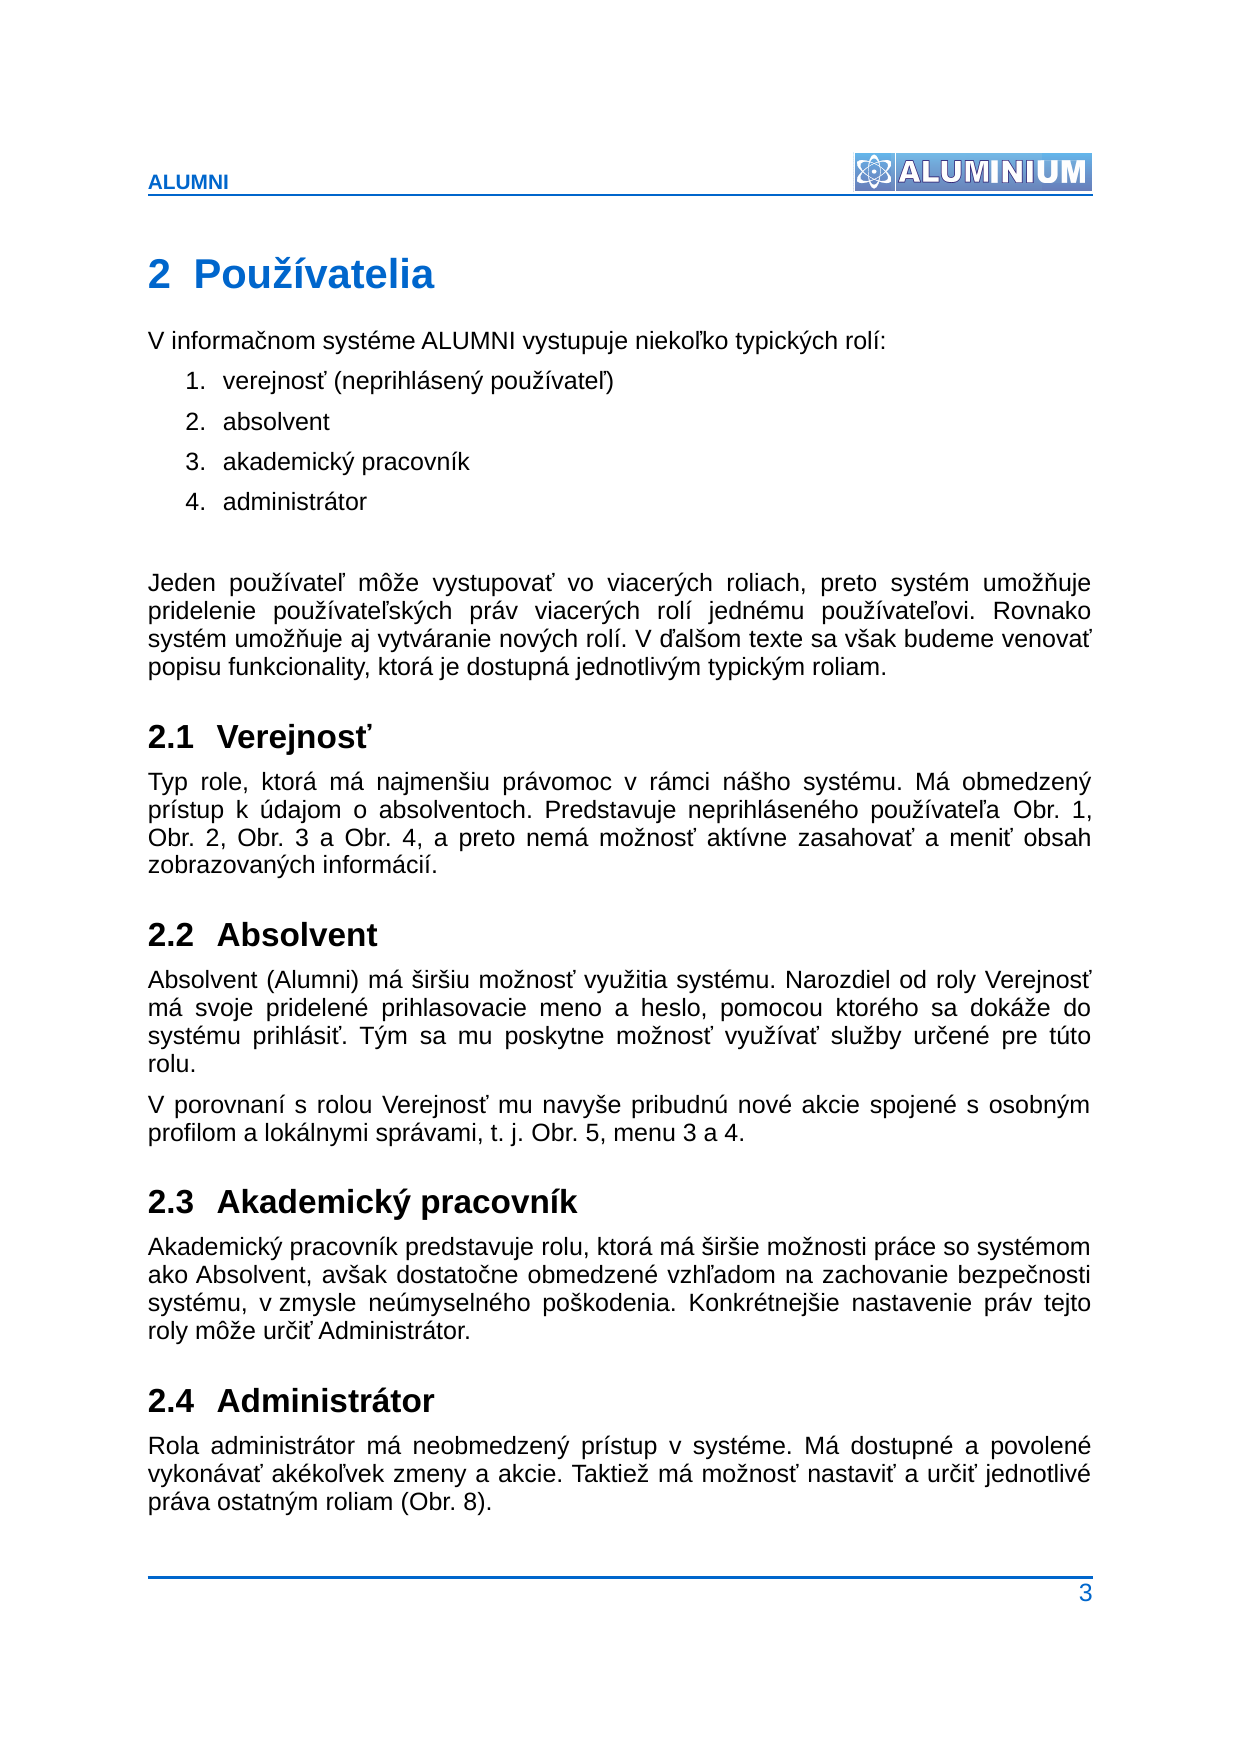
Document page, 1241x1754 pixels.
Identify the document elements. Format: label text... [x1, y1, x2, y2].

subtitle Absolvent [148, 917, 1093, 954]
list absolvent [185, 407, 1093, 435]
list verejnosť (neprihlásený používateľ) [185, 367, 1093, 395]
text Typ role, ktorá má najmenšiu právomoc v rámci nášho systému. Má obmedzený prístup k údajom o absolventoch. Predstavuje neprihláseného používateľa Obr. 1, Obr. 2, Obr. 3 a Obr. 4, a preto nemá možnosť aktívne zasahovať a meniť obsah zobrazovaných informácií. [148, 768, 1093, 879]
subtitle Verejnosť [148, 718, 1093, 755]
text Absolvent (Alumni) má širšiu možnosť využitia systému. Narozdiel od roly Verejnosť má svoje pridelené prihlasovacie meno a heslo, pomocou ktorého sa dokáže do systému prihlásiť. Tým sa mu poskytne možnosť využívať služby určené pre túto rolu. [148, 966, 1093, 1078]
subtitle Používatelia [148, 250, 1093, 297]
subtitle Administrátor [148, 1382, 1093, 1419]
list akademický pracovník [185, 448, 1093, 476]
text V porovnaní s rolou Verejnosť mu navyše pribudnú nové akcie spojené s osobným profilom a lokálnymi správami, t. j. Obr. 5, menu 3 a 4. [148, 1090, 1093, 1146]
list administrátor [185, 488, 1093, 516]
text V informačnom systéme ALUMNI vystupuje niekoľko typických rolí: [148, 326, 1093, 354]
text Jeden používateľ môže vystupovať vo viacerých roliach, preto systém umožňuje pridelenie používateľských práv viacerých rolí jednému používateľovi. Rovnako systém umožňuje aj vytváranie nových rolí. V ďalšom texte sa však budeme venovať popisu funkcionality, ktorá je dostupná jednotlivým typickým roliam. [148, 569, 1093, 681]
subtitle Akademický pracovník [148, 1183, 1093, 1221]
text Akademický pracovník predstavuje rolu, ktorá má širšie možnosti práce so systémom ako Absolvent, avšak dostatočne obmedzené vzhľadom na zachovanie bezpečnosti systému, v zmysle neúmyselného poškodenia. Konkrétnejšie nastavenie práv tejto roly môže určiť Administrátor. [148, 1233, 1093, 1345]
text Rola administrátor má neobmedzený prístup v systéme. Má dostupné a povolené vykonávať akékoľvek zmeny a akcie. Taktiež má možnosť nastaviť a určiť jednotlivé práva ostatným roliam (Obr. 8). [148, 1432, 1093, 1516]
